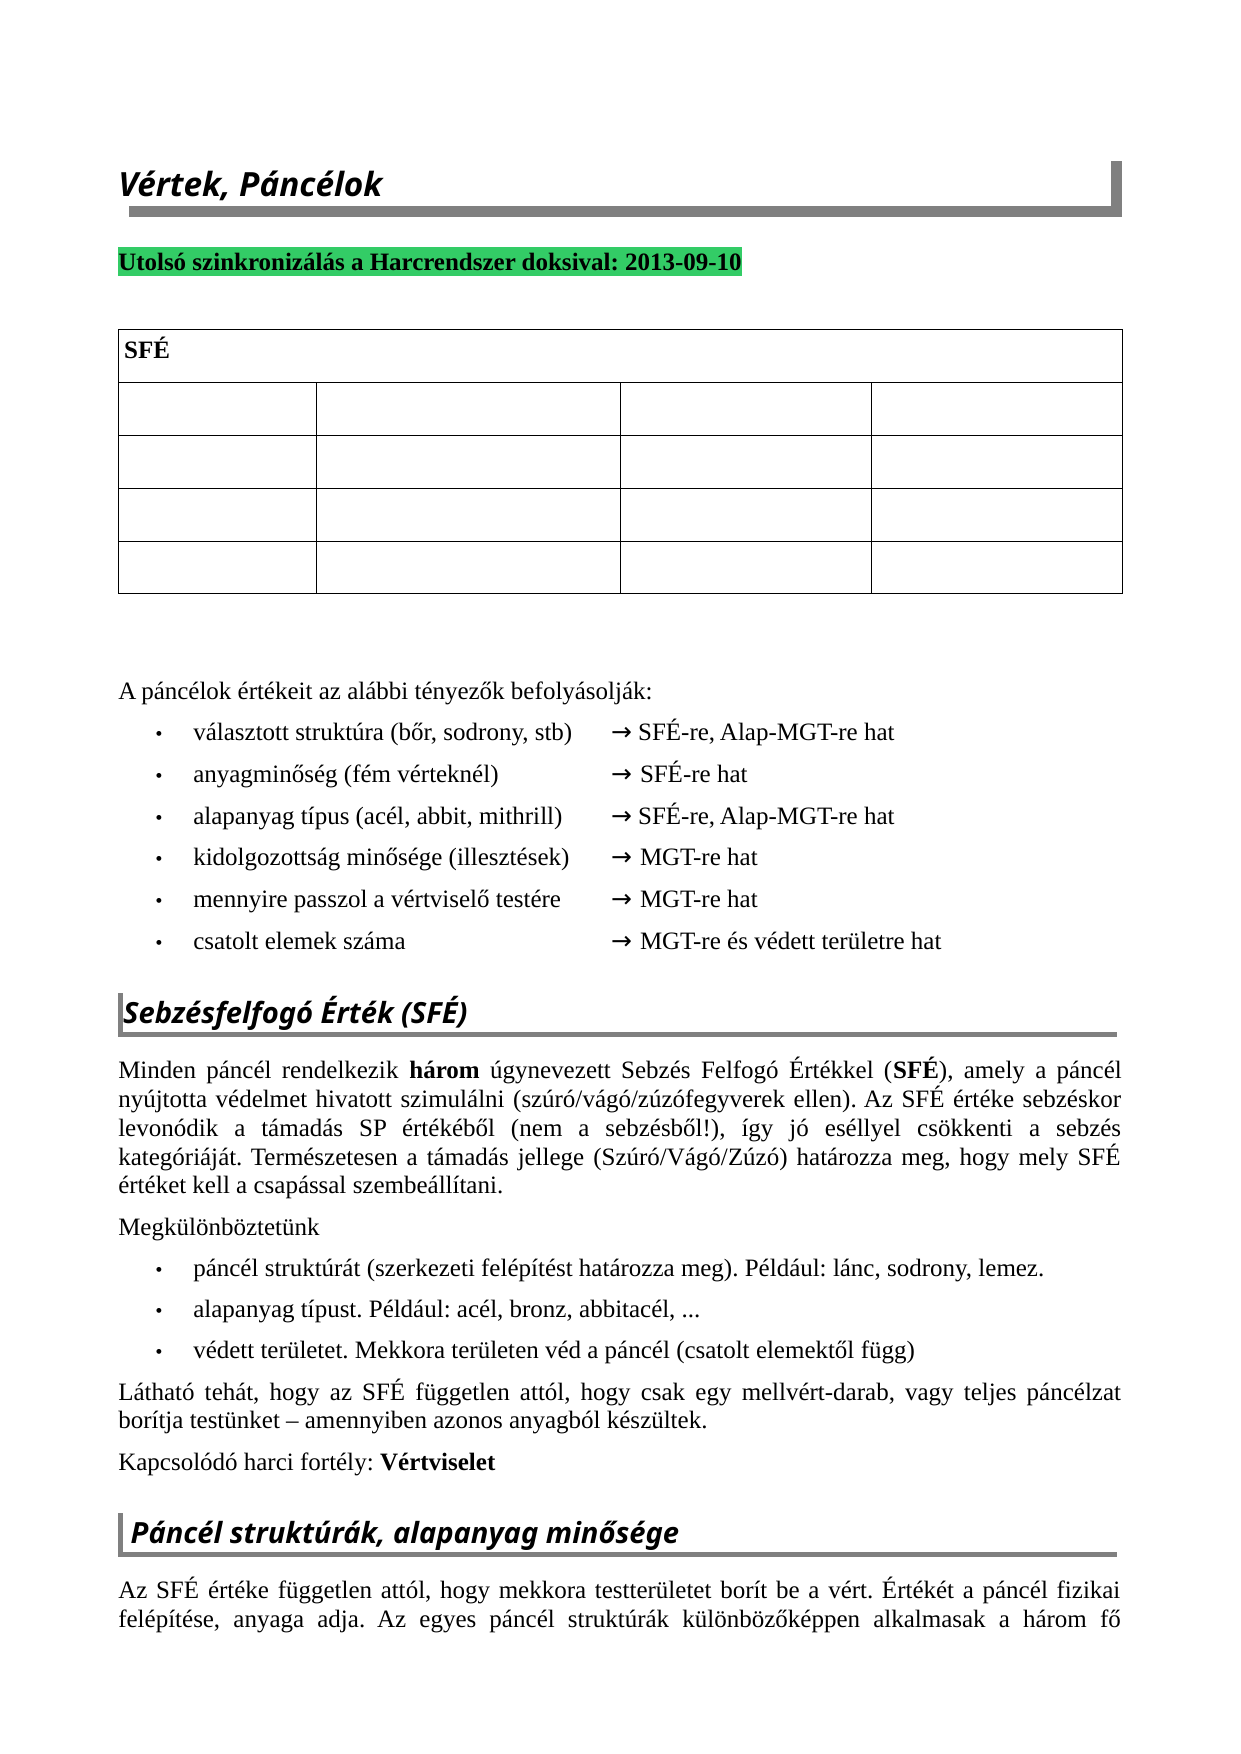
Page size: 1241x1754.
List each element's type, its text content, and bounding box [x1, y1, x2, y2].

text Utolsó szinkronizálás a Harcrendszer doksival: 2013-09-10 [118, 247, 1122, 276]
list alapanyag típus (acél, abbit, mithrill) → SFÉ-re, Alap-MGT-re hat [156, 801, 1122, 830]
table_cell [317, 383, 620, 435]
table_cell [872, 436, 1122, 488]
text Megkülönböztetünk [118, 1212, 1122, 1240]
text Kapcsolódó harci fortély: Vértviselet [118, 1447, 1122, 1475]
text Az SFÉ értéke független attól, hogy mekkora testterületet borít be a vért. Értékét a páncél fizikai felépítése, anyaga adja. Az egyes páncél struktúrák különbözőképpen alkalmasak a három fő [118, 1575, 1122, 1633]
text A páncélok értékeit az alábbi tényezők befolyásolják: [118, 676, 1122, 705]
text Minden páncél rendelkezik három úgynevezett Sebzés Felfogó Értékkel (SFÉ), amely a páncél nyújtotta védelmet hivatott szimulálni (szúró/vágó/zúzófegyverek ellen). Az SFÉ értéke sebzéskor levonódik a támadás SP értékéből (nem a sebzésből!), így jó eséllyel csökkenti a sebzés kategóriáját. Természetesen a támadás jellege (Szúró/Vágó/Zúzó) határozza meg, hogy mely SFÉ értéket kell a csapással szembeállítani. [118, 1055, 1122, 1199]
table_cell [317, 542, 620, 593]
subtitle Vértek, Páncélok [118, 161, 1111, 206]
list csatolt elemek száma → MGT-re és védett területre hat [156, 926, 1122, 955]
list védett területet. Mekkora területen véd a páncél (csatolt elemektől függ) [156, 1335, 1122, 1364]
table_cell [621, 542, 871, 593]
list páncél struktúrát (szerkezeti felépítést határozza meg). Például: lánc, sodrony, lemez. [156, 1253, 1122, 1282]
subtitle Sebzésfelfogó Érték (SFÉ) [123, 993, 1122, 1032]
list alapanyag típust. Például: acél, bronz, abbitacél, ... [156, 1294, 1122, 1323]
list anyagminőség (fém vérteknél) → SFÉ-re hat [156, 759, 1122, 788]
table_cell [317, 436, 620, 488]
table_cell [119, 542, 316, 593]
list mennyire passzol a vértviselő testére → MGT-re hat [156, 884, 1122, 913]
table_cell [621, 436, 871, 488]
table_cell [119, 383, 316, 435]
table_cell [872, 489, 1122, 541]
list választott struktúra (bőr, sodrony, stb) → SFÉ-re, Alap-MGT-re hat [156, 717, 1122, 746]
table_cell [621, 383, 871, 435]
table_cell [119, 436, 316, 488]
subtitle Páncél struktúrák, alapanyag minősége [123, 1513, 1122, 1552]
table_cell [621, 489, 871, 541]
table_header SFÉ [119, 330, 1122, 382]
text Látható tehát, hogy az SFÉ független attól, hogy csak egy mellvért-darab, vagy teljes páncélzat borítja testünket – amennyiben azonos anyagból készültek. [118, 1377, 1122, 1434]
table_cell [119, 489, 316, 541]
table_cell [872, 542, 1122, 593]
list kidolgozottság minősége (illesztések) → MGT-re hat [156, 842, 1122, 872]
table_cell [872, 383, 1122, 435]
table_cell [317, 489, 620, 541]
